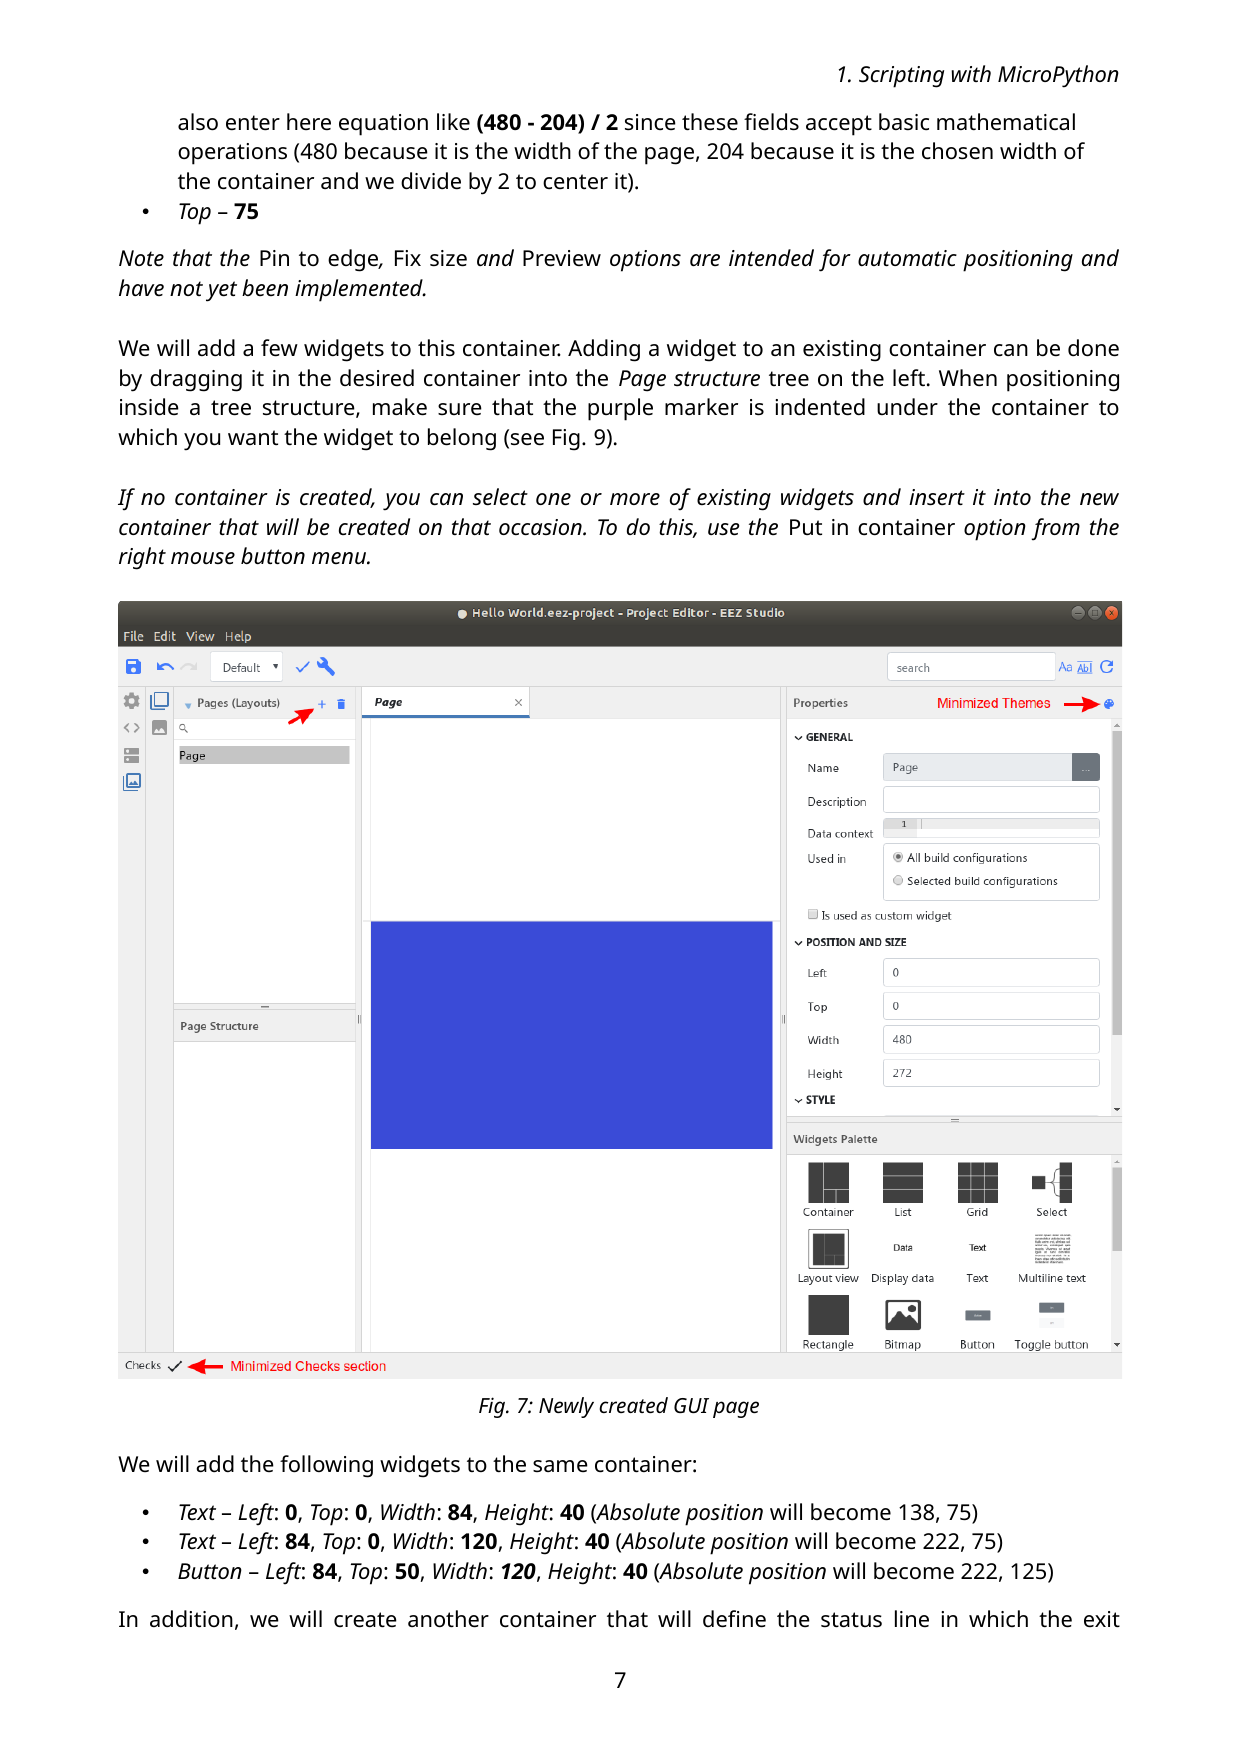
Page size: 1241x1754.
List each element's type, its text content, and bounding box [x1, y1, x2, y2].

list Text – Left: 84, Top: 0, Width: 120, Height: 40 (Absolute position will become 222, 75) [142, 1526, 1110, 1556]
list Button – Left: 84, Top: 50, Width: 120, Height: 40 (Absolute position will become 222, 125) [142, 1556, 1110, 1586]
list also enter here equation like (480 - 204) / 2 since these fields accept basic mathematical operations (480 because it is the width of the page, 204 because it is the chosen width of the container and we divide by 2 to center it). [142, 107, 1110, 196]
picture [118, 601, 1123, 1379]
text We will add a few widgets to this container. Adding a widget to an existing container can be done by dragging it in the desired container into the Page structure tree on the left. When positioning inside a tree structure, make sure that the purple marker is indented under the container to which you want the widget to belong (see Fig. 9). [118, 333, 1122, 452]
list Text – Left: 0, Top: 0, Width: 84, Height: 40 (Absolute position will become 138, 75) [142, 1496, 1110, 1526]
text Fig. 7: Newly created GUI page [118, 1379, 1122, 1419]
text In addition, we will create another container that will define the status line in which the exit [118, 1603, 1122, 1633]
text If no container is created, you can select one or more of existing widgets and insert it into the new container that will be created on that occasion. To do this, use the Put in container option from the right mouse button menu. [118, 482, 1122, 571]
list Top – 75 [142, 196, 1110, 226]
text We will add the following widgets to the same container: [118, 1449, 1122, 1479]
text Note that the Pin to edge, Fix size and Preview options are intended for automatic positioning and have not yet been implemented. [118, 243, 1122, 303]
